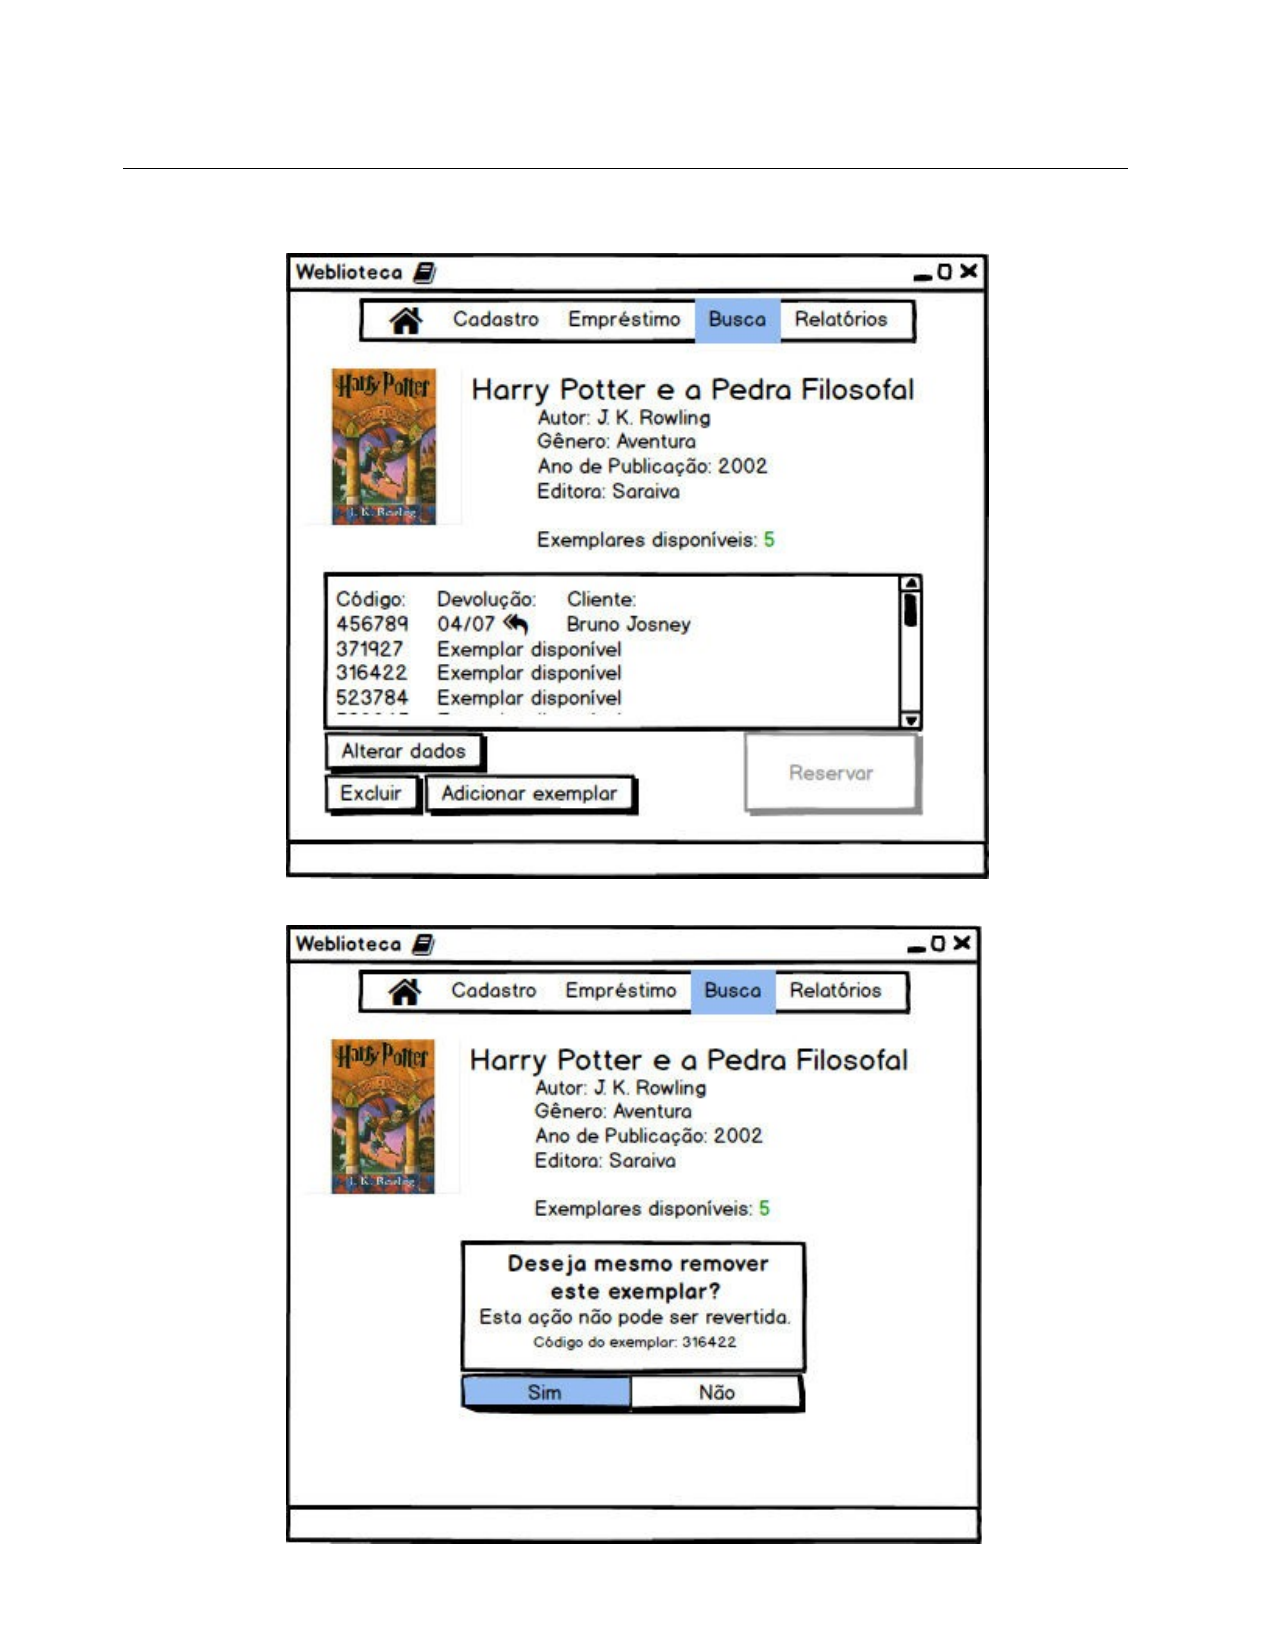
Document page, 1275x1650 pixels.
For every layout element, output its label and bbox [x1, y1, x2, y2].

picture [286, 253, 989, 879]
picture [286, 925, 982, 1544]
